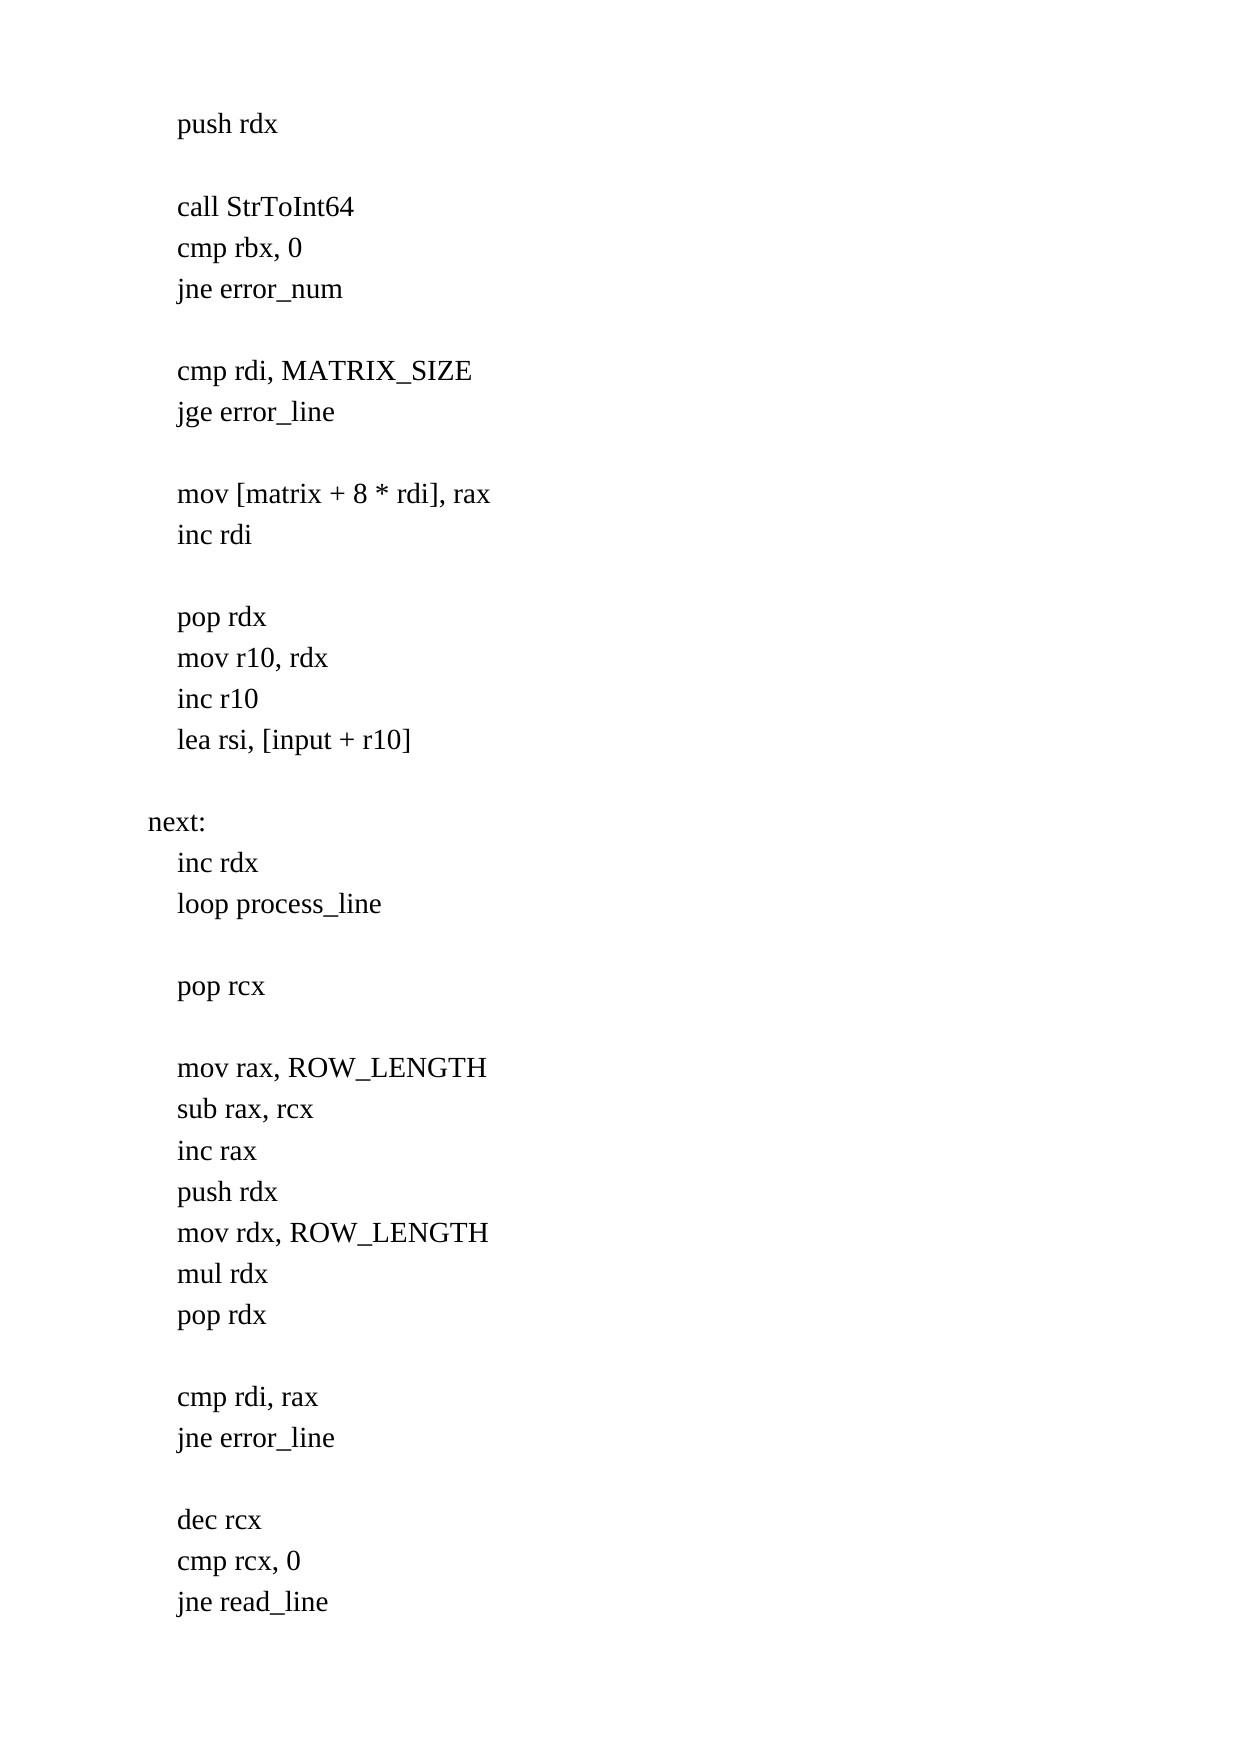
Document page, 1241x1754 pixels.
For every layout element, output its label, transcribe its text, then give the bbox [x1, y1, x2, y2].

text mov [matrix + 8 * rdi], rax [148, 476, 1181, 509]
text cmp rdi, rax [148, 1379, 1181, 1412]
text mov rdx, ROW_LENGTH [148, 1215, 1181, 1248]
text inc rdx [148, 845, 1181, 879]
text lea rsi, [input + r10] [148, 722, 1181, 756]
text jne error_line [148, 1420, 1181, 1453]
text push rdx [148, 1174, 1181, 1207]
text mul rdx [148, 1256, 1181, 1289]
text inc rax [148, 1133, 1181, 1166]
text jne error_num [148, 271, 1181, 304]
text sub rax, rcx [148, 1092, 1181, 1125]
text cmp rcx, 0 [148, 1543, 1181, 1577]
text dec rcx [148, 1502, 1181, 1536]
text jge error_line [148, 394, 1181, 427]
text next: [148, 804, 1181, 838]
text inc r10 [148, 681, 1181, 715]
text jne read_line [148, 1584, 1181, 1618]
text inc rdi [148, 517, 1181, 551]
text call StrToInt64 [148, 189, 1181, 222]
text cmp rbx, 0 [148, 230, 1181, 263]
text mov rax, ROW_LENGTH [148, 1051, 1181, 1084]
text cmp rdi, MATRIX_SIZE [148, 353, 1181, 386]
text push rdx [148, 107, 1181, 140]
text pop rdx [148, 599, 1181, 633]
text loop process_line [148, 886, 1181, 920]
text pop rdx [148, 1297, 1181, 1330]
text mov r10, rdx [148, 640, 1181, 674]
text pop rcx [148, 968, 1181, 1002]
